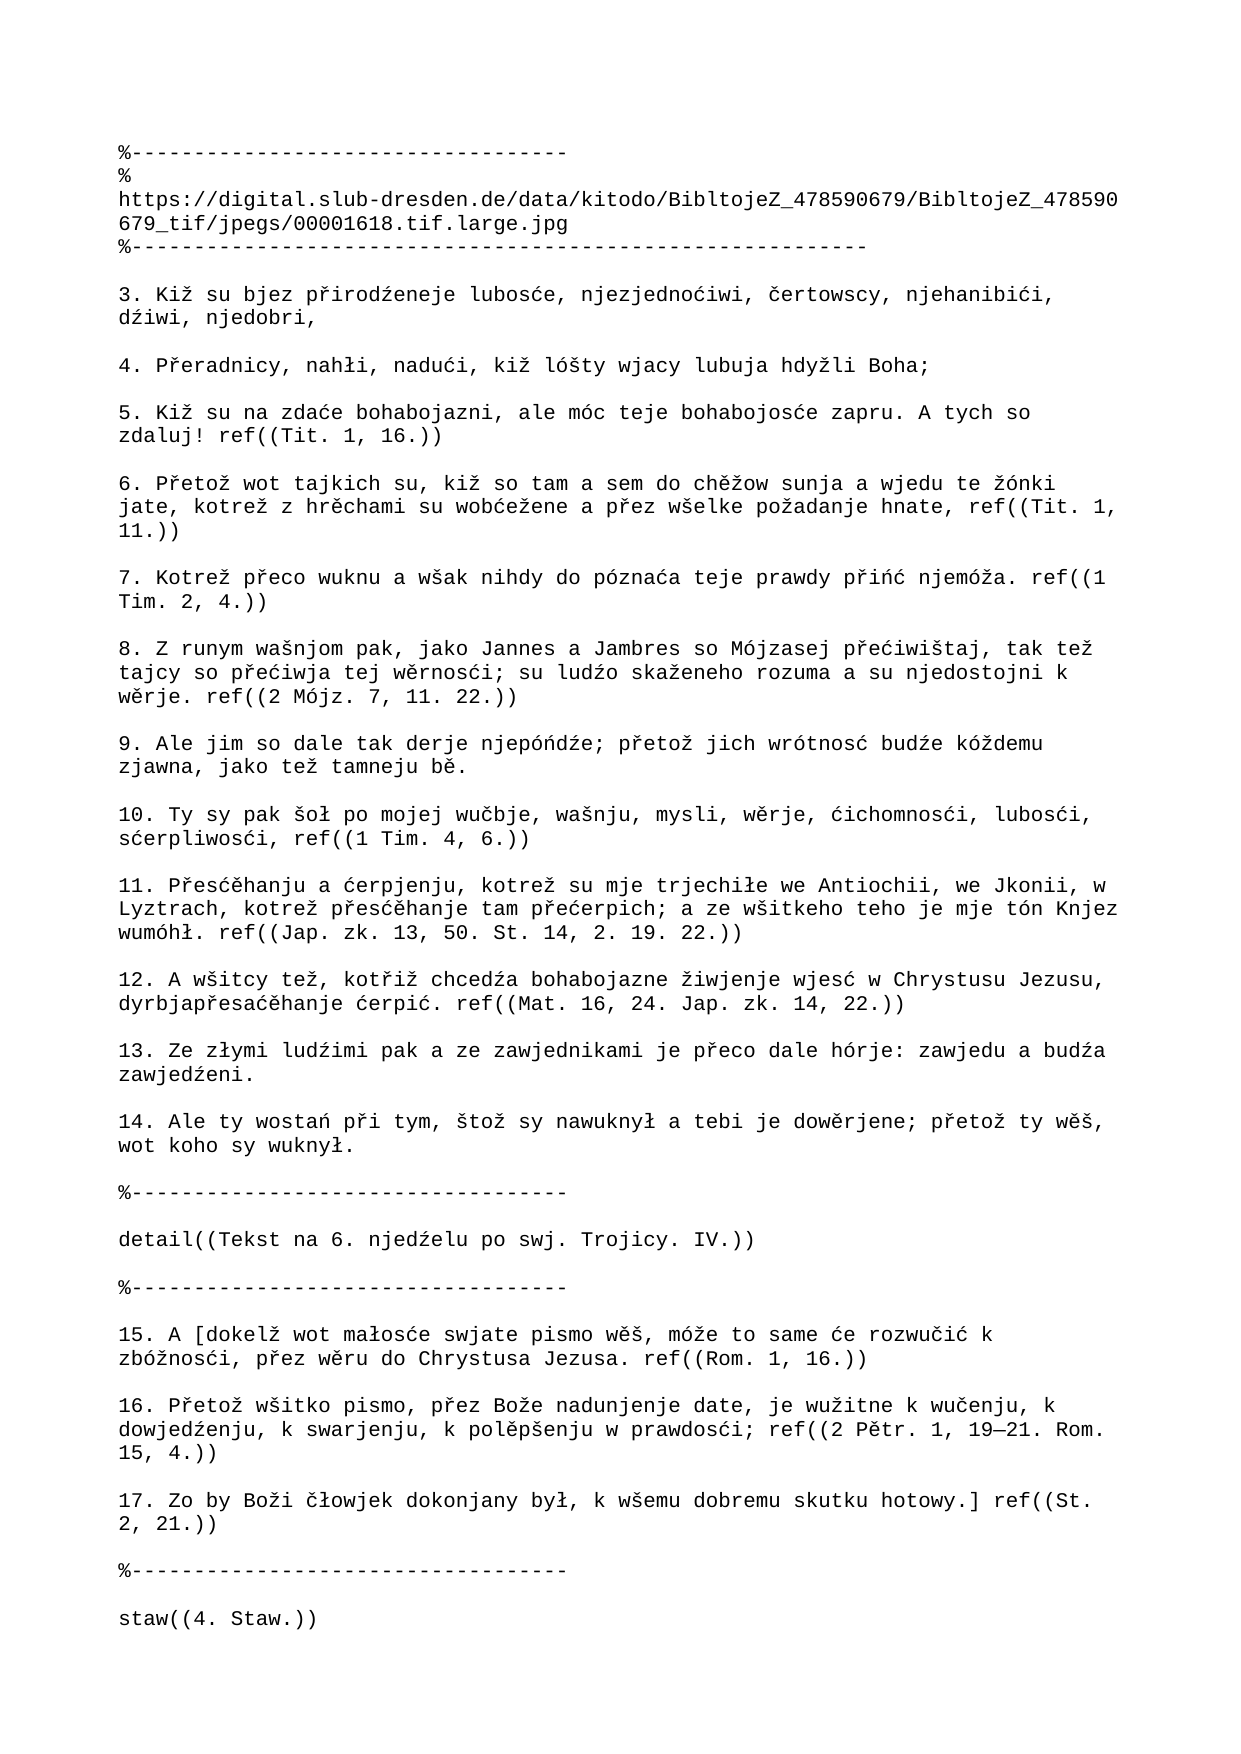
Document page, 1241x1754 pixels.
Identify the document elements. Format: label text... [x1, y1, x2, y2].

text 6. Přetož wot tajkich su, kiž so tam a sem do chěžow sunja a wjedu te žónki jate, kotrež z hrěchami su wobćežene a přez wšelke požadanje hnate, ref((Tit. 1, 11.)) [118, 473, 1122, 544]
text 3. Kiž su bjez přirodźeneje lubosće, njezjednoćiwi, čertowscy, njehanibići, dźiwi, njedobri, [118, 284, 1122, 331]
text 13. Ze złymi ludźimi pak a ze zawjednikami je přeco dale hórje: zawjedu a budźa zawjedźeni. [118, 1040, 1122, 1088]
text %----------------------------------- [118, 1561, 1122, 1584]
text 8. Z runym wašnjom pak, jako Jannes a Jambres so Mójzasej přećiwištaj, tak tež tajcy so přećiwja tej wěrnosći; su ludźo skaženeho rozuma a su njedostojni k wěrje. ref((2 Mójz. 7, 11. 22.)) [118, 638, 1122, 709]
text 5. Kiž su na zdaće bohabojazni, ale móc teje bohabojosće zapru. A tych so zdaluj! ref((Tit. 1, 16.)) [118, 402, 1122, 449]
text % https://digital.slub-dresden.de/data/kitodo/BibltojeZ_478590679/BibltojeZ_478590679_tif/jpegs/00001618.tif.large.jpg [118, 165, 1122, 236]
text %----------------------------------- [118, 1182, 1122, 1206]
text %----------------------------------- [118, 142, 1122, 165]
text 14. Ale ty wostań při tym, štož sy nawuknył a tebi je dowěrjene; přetož ty wěš, wot koho sy wuknył. [118, 1111, 1122, 1158]
text 11. Přesćěhanju a ćerpjenju, kotrež su mje trjechiłe we Antiochii, we Jkonii, w Lyztrach, kotrež přesćěhanje tam přećerpich; a ze wšitkeho teho je mje tón Knjez wumóhł. ref((Jap. zk. 13, 50. St. 14, 2. 19. 22.)) [118, 875, 1122, 946]
text 4. Přeradnicy, nahłi, nadući, kiž lóšty wjacy lubuja hdyžli Boha; [118, 354, 1122, 378]
text %----------------------------------- [118, 1277, 1122, 1300]
text detail((Tekst na 6. njedźelu po swj. Trojicy. IV.)) [118, 1229, 1122, 1253]
text 12. A wšitcy tež, kotřiž chcedźa bohabojazne žiwjenje wjesć w Chrystusu Jezusu, dyrbjapřesaćěhanje ćerpić. ref((Mat. 16, 24. Jap. zk. 14, 22.)) [118, 969, 1122, 1017]
text 15. A [dokelž wot małosće swjate pismo wěš, móže to same će rozwučić k zbóžnosći, přez wěru do Chrystusa Jezusa. ref((Rom. 1, 16.)) [118, 1324, 1122, 1371]
text 7. Kotrež přeco wuknu a wšak nihdy do póznaća teje prawdy přińć njemóža. ref((1 Tim. 2, 4.)) [118, 567, 1122, 615]
text staw((4. Staw.)) [118, 1608, 1122, 1631]
text 16. Přetož wšitko pismo, přez Bože nadunjenje date, je wužitne k wučenju, k dowjedźenju, k swarjenju, k polěpšenju w prawdosći; ref((2 Pětr. 1, 19—21. Rom. 15, 4.)) [118, 1395, 1122, 1466]
text 9. Ale jim so dale tak derje njepóńdźe; přetož jich wrótnosć budźe kóždemu zjawna, jako tež tamneju bě. [118, 733, 1122, 780]
text 17. Zo by Boži čłowjek dokonjany był, k wšemu dobremu skutku hotowy.] ref((St. 2, 21.)) [118, 1489, 1122, 1537]
text %----------------------------------------------------------- [118, 236, 1122, 260]
text 10. Ty sy pak šoł po mojej wučbje, wašnju, mysli, wěrje, ćichomnosći, lubosći, sćerpliwosći, ref((1 Tim. 4, 6.)) [118, 804, 1122, 851]
